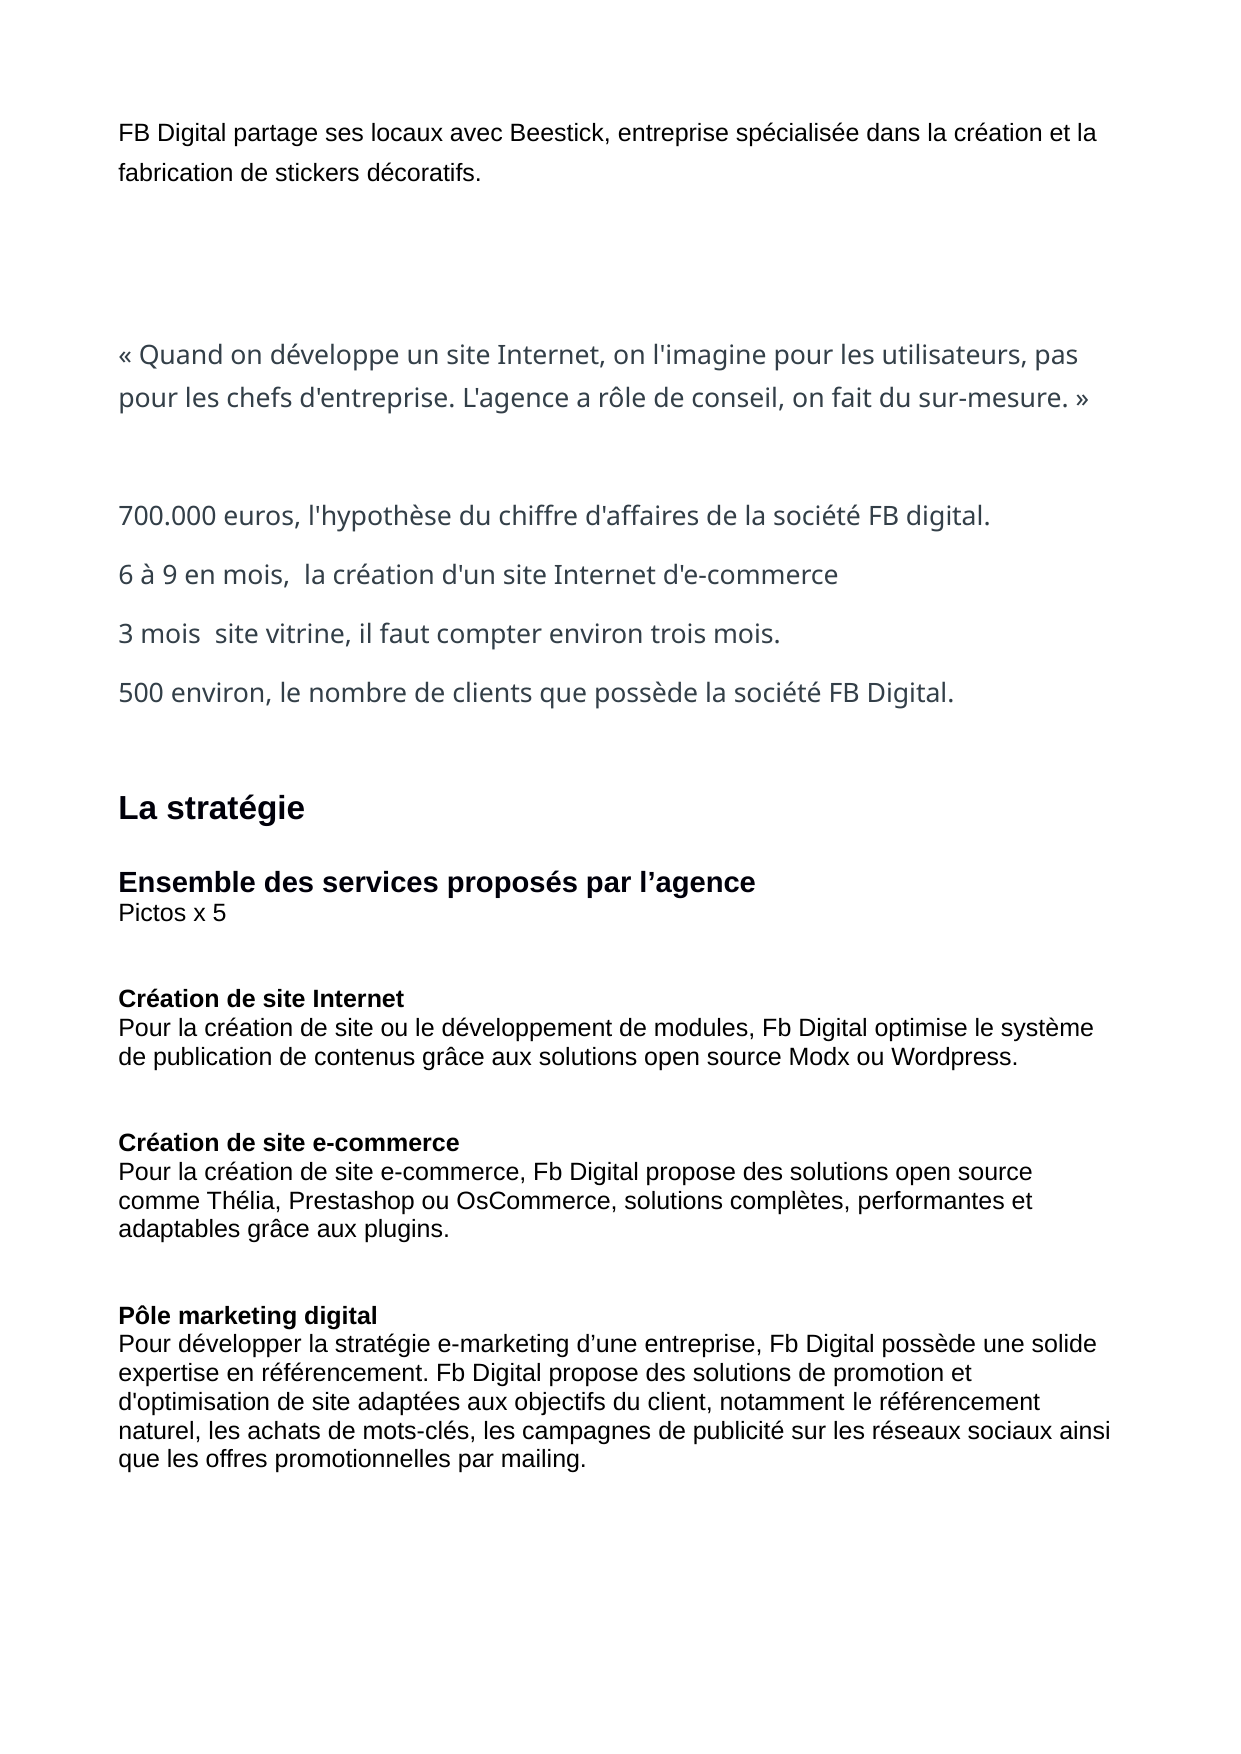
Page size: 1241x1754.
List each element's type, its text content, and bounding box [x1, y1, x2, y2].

text Création de site e-commerce [118, 1128, 1122, 1157]
text 3 mois site vitrine, il faut compter environ trois mois. [118, 615, 1122, 651]
text Ensemble des services proposés par l’agence [118, 865, 1122, 898]
text Pour la création de site ou le développement de modules, Fb Digital optimise le système de publication de contenus grâce aux solutions open source Modx ou Wordpress. [118, 1013, 1122, 1071]
text FB Digital partage ses locaux avec Beestick, entreprise spécialisée dans la création et la fabrication de stickers décoratifs. [118, 118, 1122, 187]
text 6 à 9 en mois, la création d'un site Internet d'e-commerce [118, 556, 1122, 592]
text Pôle marketing digital Pour développer la stratégie e-marketing d’une entreprise, Fb Digital possède une solide expertise en référencement. Fb Digital propose des solutions de promotion et d'optimisation de site adaptées aux objectifs du client, notamment le référencement naturel, les achats de mots-clés, les campagnes de publicité sur les réseaux sociaux ainsi que les offres promotionnelles par mailing. [118, 1301, 1122, 1473]
text 500 environ, le nombre de clients que possède la société FB Digital. [118, 674, 1122, 710]
text « Quand on développe un site Internet, on l'imagine pour les utilisateurs, pas pour les chefs d'entreprise. L'agence a rôle de conseil, on fait du sur-mesure. » [118, 336, 1122, 415]
text La stratégie [118, 788, 1122, 826]
text Création de site Internet [118, 984, 1122, 1013]
text Pour la création de site e-commerce, Fb Digital propose des solutions open source comme Thélia, Prestashop ou OsCommerce, solutions complètes, performantes et adaptables grâce aux plugins. [118, 1157, 1122, 1243]
text Pictos x 5 [118, 898, 1122, 927]
text 700.000 euros, l'hypothèse du chiffre d'affaires de la société FB digital. [118, 497, 1122, 533]
